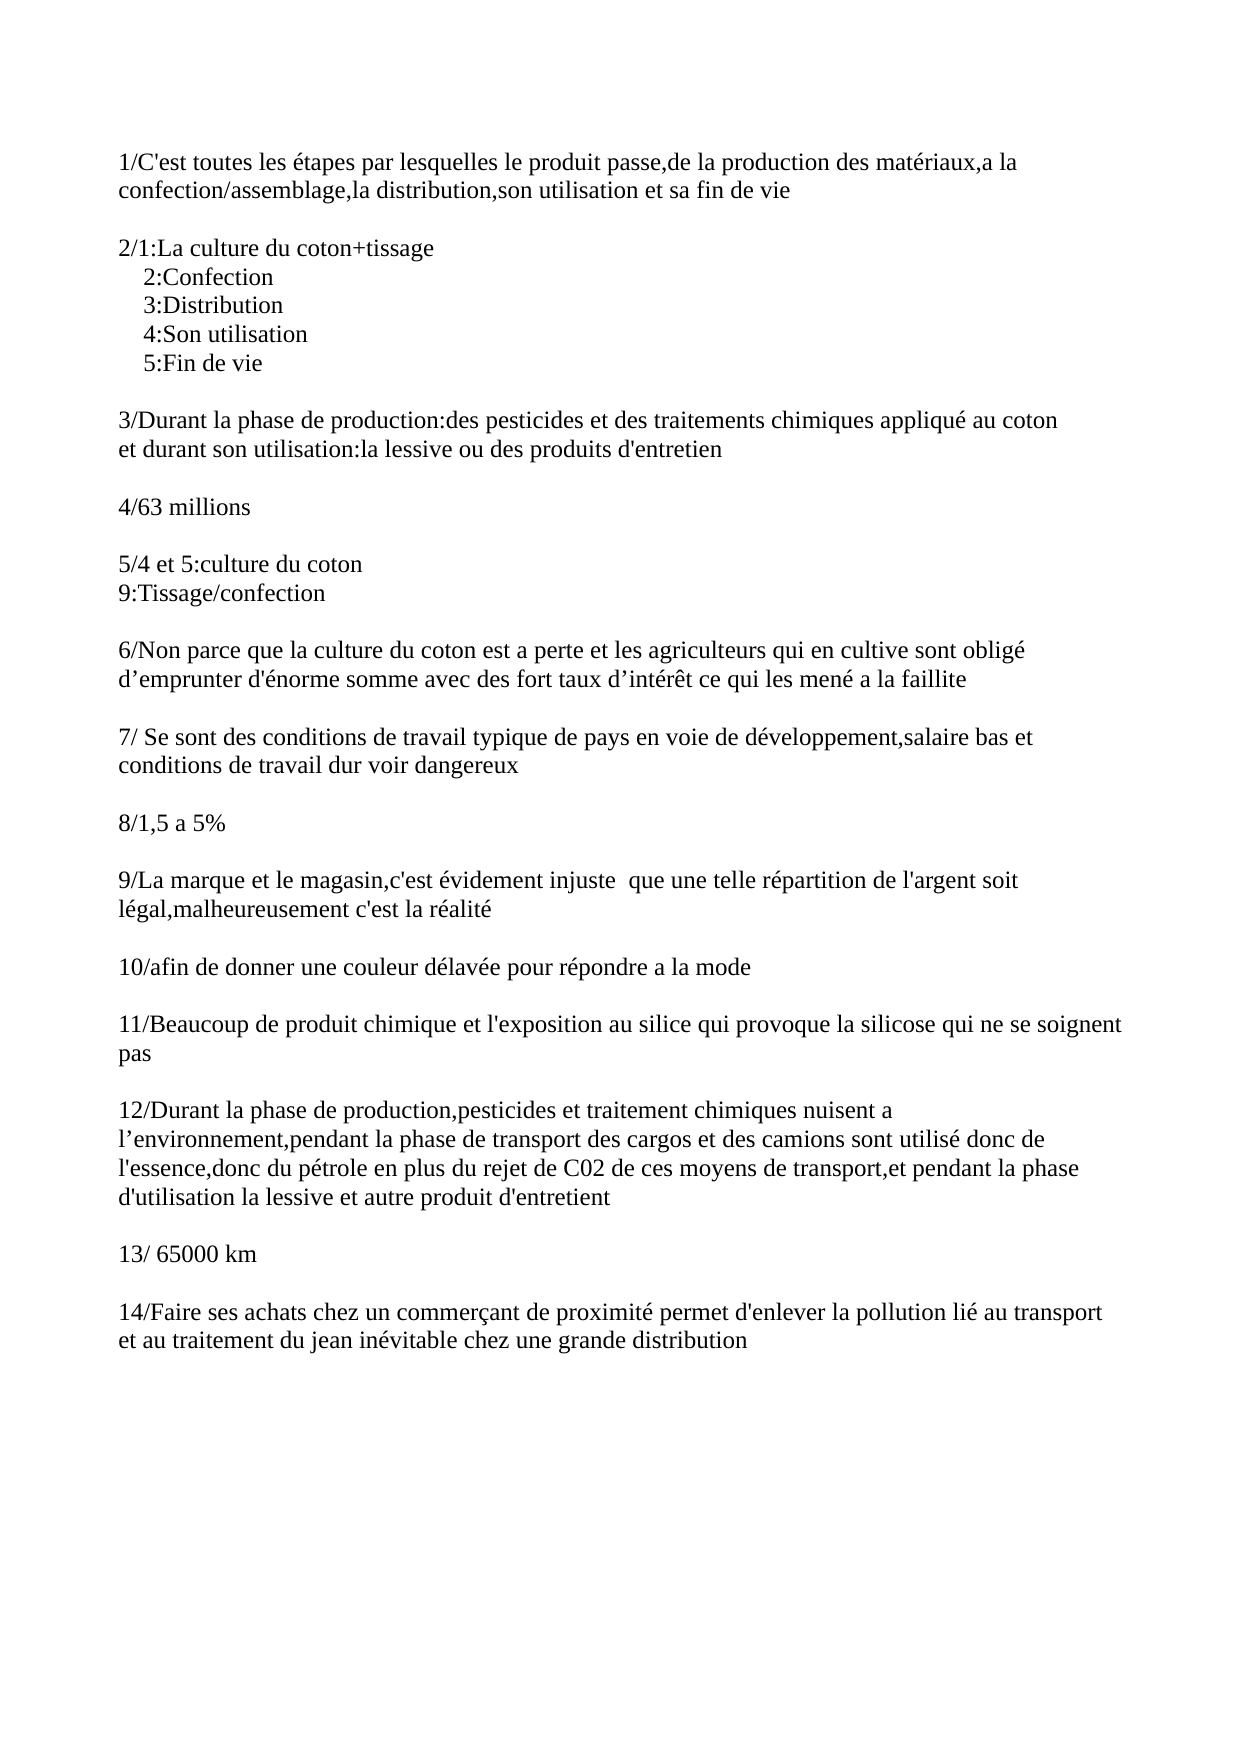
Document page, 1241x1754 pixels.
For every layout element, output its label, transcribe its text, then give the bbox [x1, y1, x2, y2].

text 3:Distribution [118, 291, 1122, 319]
text 7/ Se sont des conditions de travail typique de pays en voie de développement,salaire bas et conditions de travail dur voir dangereux [118, 722, 1122, 779]
text 1/C'est toutes les étapes par lesquelles le produit passe,de la production des matériaux,a la confection/assemblage,la distribution,son utilisation et sa fin de vie [118, 147, 1122, 204]
text et durant son utilisation:la lessive ou des produits d'entretien [118, 434, 1122, 463]
text 5:Fin de vie [118, 348, 1122, 377]
text 8/1,5 a 5% [118, 808, 1122, 837]
text 4/63 millions [118, 492, 1122, 521]
text 2:Confection [118, 262, 1122, 291]
text 12/Durant la phase de production,pesticides et traitement chimiques nuisent a l’environnement,pendant la phase de transport des cargos et des camions sont utilisé donc de l'essence,donc du pétrole en plus du rejet de C02 de ces moyens de transport,et pendant la phase d'utilisation la lessive et autre produit d'entretient [118, 1096, 1122, 1211]
text 9/La marque et le magasin,c'est évidement injuste que une telle répartition de l'argent soit légal,malheureusement c'est la réalité [118, 866, 1122, 923]
text 13/ 65000 km [118, 1239, 1122, 1268]
text 9:Tissage/confection [118, 578, 1122, 607]
text 11/Beaucoup de produit chimique et l'exposition au silice qui provoque la silicose qui ne se soignent pas [118, 1009, 1122, 1067]
text 5/4 et 5:culture du coton [118, 549, 1122, 578]
text 10/afin de donner une couleur délavée pour répondre a la mode [118, 952, 1122, 981]
text 6/Non parce que la culture du coton est a perte et les agriculteurs qui en cultive sont obligé d’emprunter d'énorme somme avec des fort taux d’intérêt ce qui les mené a la faillite [118, 636, 1122, 693]
text 14/Faire ses achats chez un commerçant de proximité permet d'enlever la pollution lié au transport et au traitement du jean inévitable chez une grande distribution [118, 1297, 1122, 1354]
text 4:Son utilisation [118, 319, 1122, 348]
text 3/Durant la phase de production:des pesticides et des traitements chimiques appliqué au coton [118, 406, 1122, 434]
text 2/1:La culture du coton+tissage [118, 233, 1122, 262]
